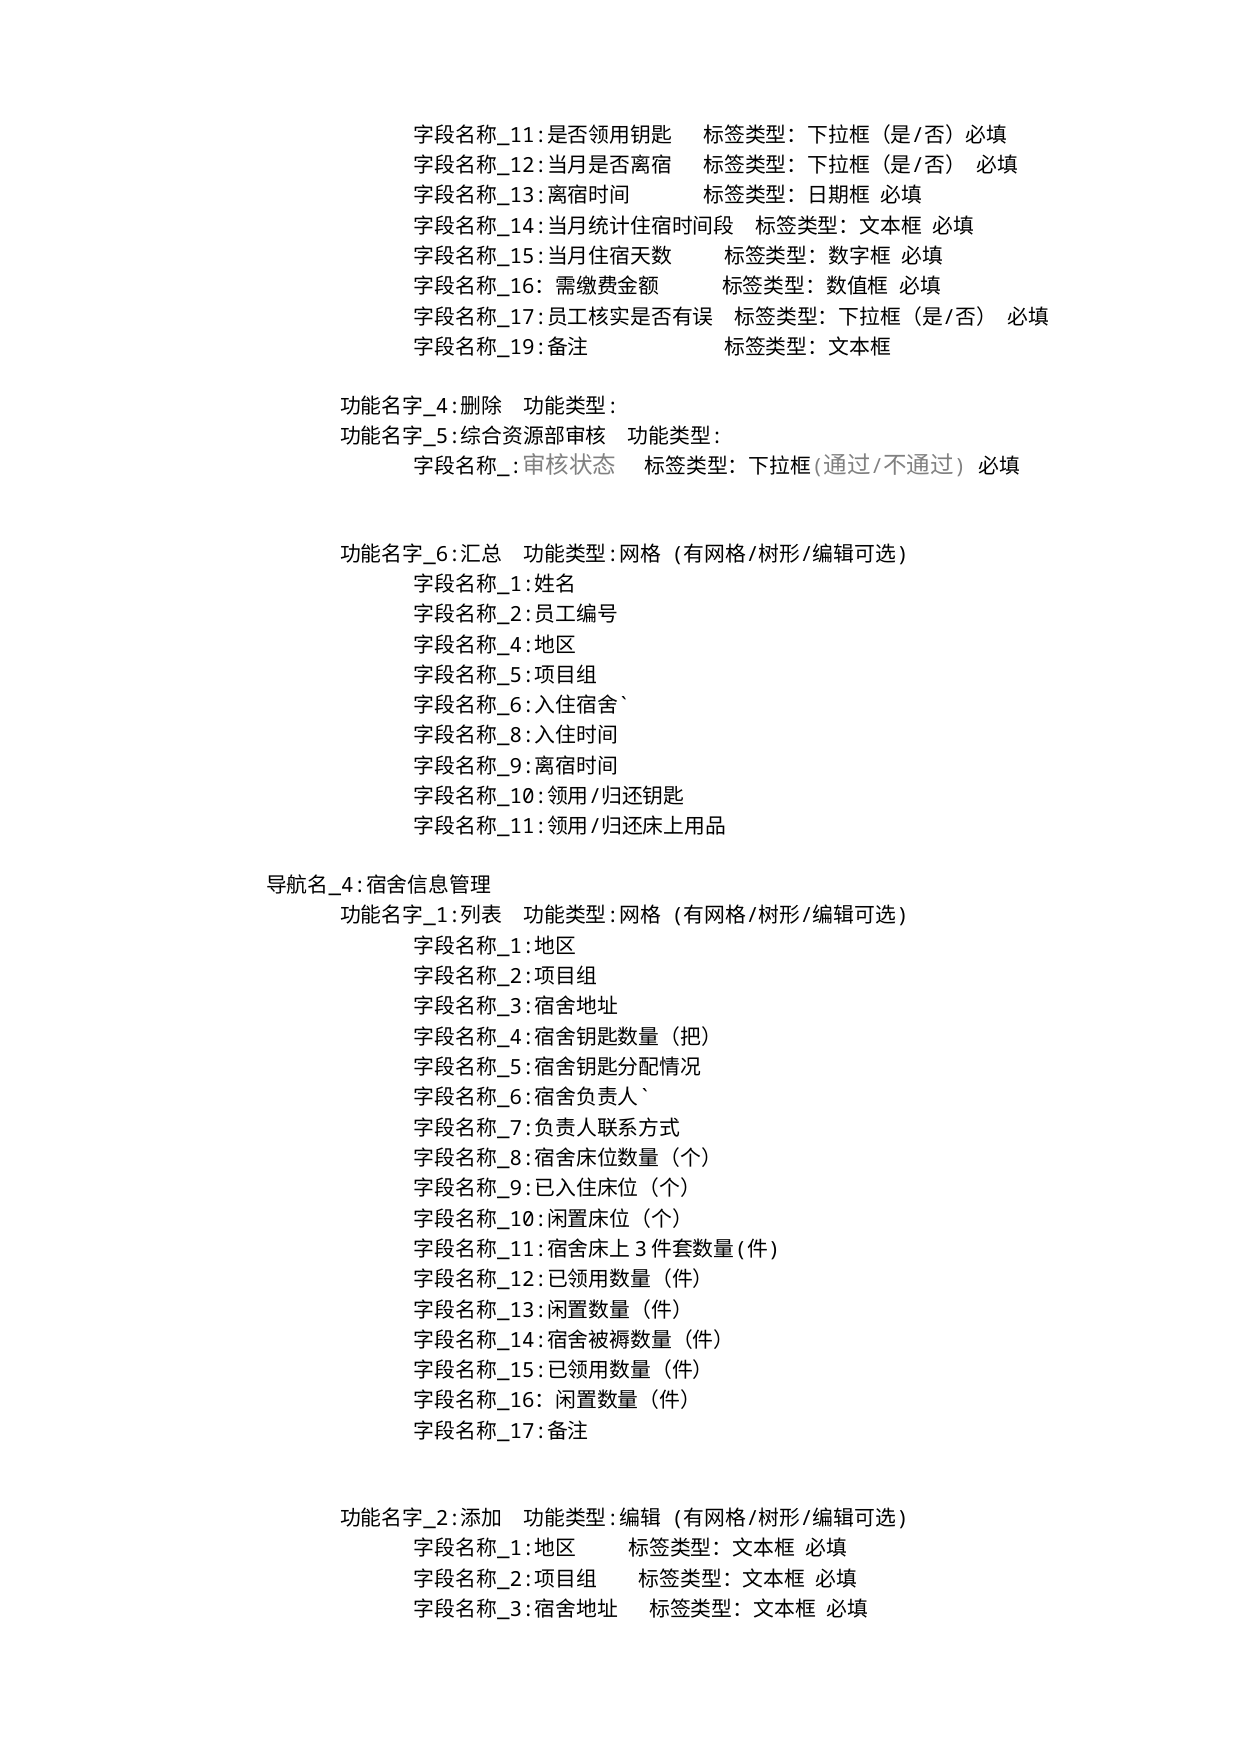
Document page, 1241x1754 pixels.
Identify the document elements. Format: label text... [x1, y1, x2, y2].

text 功能名字_1:列表 功能类型:网格 (有网格/树形/编辑可选) [118, 899, 1122, 929]
text 字段名称_3:宿舍地址 [118, 990, 1122, 1020]
text 字段名称_11:是否领用钥匙 标签类型：下拉框（是/否）必填 [118, 118, 1122, 148]
text 字段名称_11:宿舍床上3件套数量(件) [118, 1232, 1122, 1262]
text 字段名称_13:闲置数量（件） [118, 1293, 1122, 1323]
text 字段名称_13:离宿时间 标签类型：日期框 必填 [118, 179, 1122, 209]
text 字段名称_10:领用/归还钥匙 [118, 779, 1122, 810]
text 字段名称_5:宿舍钥匙分配情况 [118, 1050, 1122, 1081]
text 字段名称_6:入住宿舍` [118, 688, 1122, 719]
text 字段名称_15:已领用数量（件） [118, 1353, 1122, 1384]
text 字段名称_16：需缴费金额 标签类型：数值框 必填 [118, 270, 1122, 300]
text 字段名称_16：闲置数量（件） [118, 1384, 1122, 1414]
text 字段名称_7:负责人联系方式 [118, 1111, 1122, 1141]
text 字段名称_2:项目组 [118, 959, 1122, 990]
text 功能名字_2:添加 功能类型:编辑 (有网格/树形/编辑可选) [118, 1501, 1122, 1532]
text 字段名称_9:离宿时间 [118, 749, 1122, 779]
text 字段名称_14:宿舍被褥数量（件） [118, 1323, 1122, 1353]
text 字段名称_10:闲置床位（个） [118, 1202, 1122, 1232]
text 功能名字_5:综合资源部审核 功能类型: [118, 419, 1122, 450]
text 字段名称_8:入住时间 [118, 719, 1122, 749]
text 字段名称_17:员工核实是否有误 标签类型：下拉框（是/否） 必填 [118, 300, 1122, 330]
text 字段名称_9:已入住床位（个） [118, 1172, 1122, 1202]
text 字段名称_15:当月住宿天数 标签类型：数字框 必填 [118, 239, 1122, 270]
text 功能名字_6:汇总 功能类型:网格 (有网格/树形/编辑可选) [118, 537, 1122, 567]
text 字段名称_4:地区 [118, 628, 1122, 658]
text 字段名称_2:项目组 标签类型：文本框 必填 [118, 1562, 1122, 1592]
text 字段名称_1:地区 [118, 929, 1122, 959]
text 字段名称_1:姓名 [118, 567, 1122, 597]
text 字段名称_2:员工编号 [118, 597, 1122, 628]
text 字段名称_12:当月是否离宿 标签类型：下拉框（是/否） 必填 [118, 148, 1122, 179]
text 字段名称_19:备注 标签类型：文本框 [118, 330, 1122, 361]
text 字段名称_11:领用/归还床上用品 [118, 810, 1122, 840]
text 字段名称_4:宿舍钥匙数量（把） [118, 1020, 1122, 1050]
text 字段名称_5:项目组 [118, 658, 1122, 688]
text 字段名称_3:宿舍地址 标签类型：文本框 必填 [118, 1592, 1122, 1622]
text 功能名字_4:删除 功能类型: [118, 389, 1122, 419]
text 字段名称_:审核状态 标签类型：下拉框(通过/不通过) 必填 [118, 450, 1122, 480]
text 字段名称_17:备注 [118, 1414, 1122, 1444]
text 字段名称_6:宿舍负责人` [118, 1081, 1122, 1111]
text 字段名称_1:地区 标签类型：文本框 必填 [118, 1532, 1122, 1562]
text 字段名称_14:当月统计住宿时间段 标签类型：文本框 必填 [118, 209, 1122, 239]
text 字段名称_12:已领用数量（件） [118, 1262, 1122, 1293]
text 导航名_4:宿舍信息管理 [118, 868, 1122, 899]
text 字段名称_8:宿舍床位数量（个） [118, 1141, 1122, 1172]
